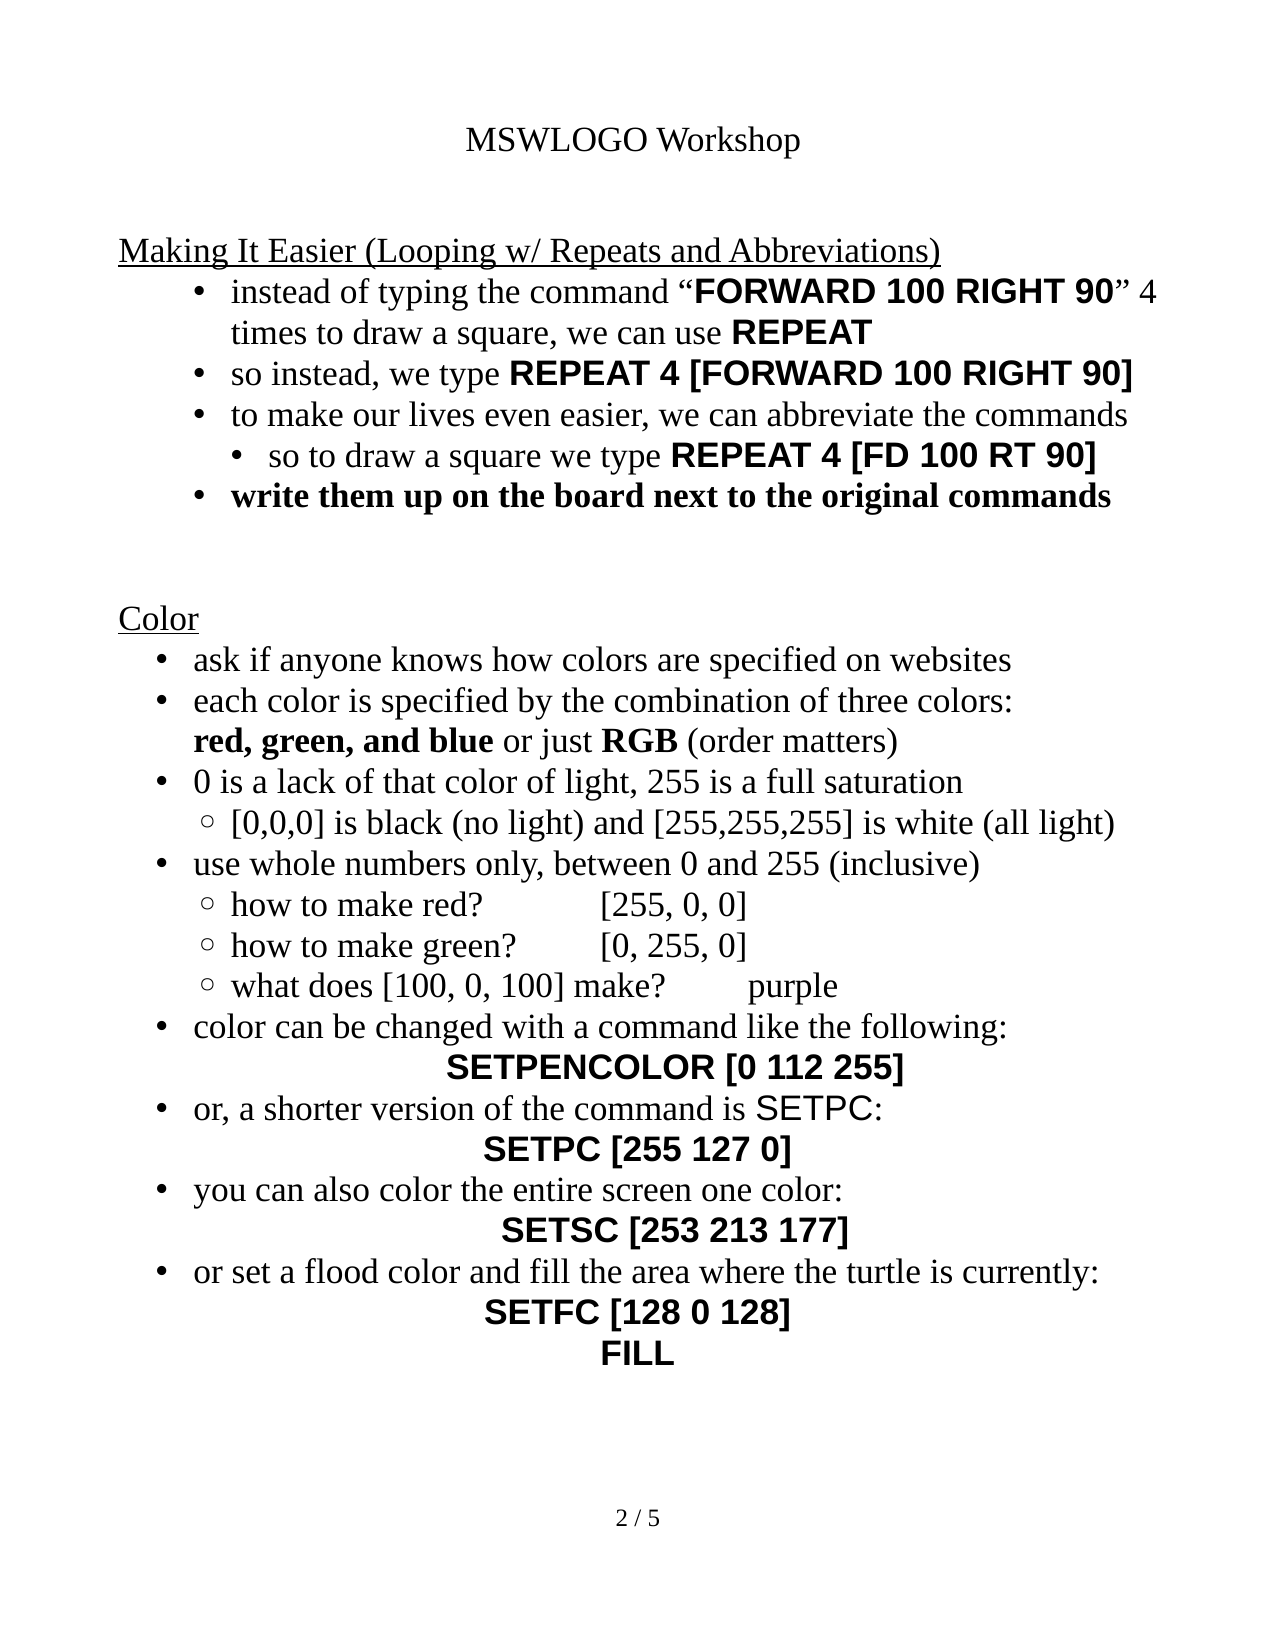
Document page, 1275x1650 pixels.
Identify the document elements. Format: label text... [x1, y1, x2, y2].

list instead of typing the command “FORWARD 100 RIGHT 90” 4 times to draw a square, we can use REPEAT [193, 270, 1157, 352]
list or set a flood color and fill the area where the turtle is currently: [156, 1250, 1157, 1291]
list write them up on the board next to the original commands [193, 475, 1157, 516]
list SETSC [253 213 177] [156, 1209, 1157, 1250]
list [0,0,0] is black (no light) and [255,255,255] is white (all light) [193, 801, 1157, 842]
text Making It Easier (Looping w/ Repeats and Abbreviations) [118, 229, 1157, 270]
list what does [100, 0, 100] make? purple [193, 965, 1157, 1006]
list or, a shorter version of the command is SETPC: [156, 1087, 1157, 1128]
list how to make red? [255, 0, 0] [193, 883, 1157, 924]
text Color [118, 597, 1157, 638]
list color can be changed with a command like the following: [156, 1006, 1157, 1046]
list use whole numbers only, between 0 and 255 (inclusive) [156, 842, 1157, 883]
list how to make green? [0, 255, 0] [193, 924, 1157, 965]
list so instead, we type REPEAT 4 [FORWARD 100 RIGHT 90] [193, 352, 1157, 393]
text SETFC [128 0 128] [118, 1291, 1157, 1332]
list each color is specified by the combination of three colors: red, green, and blue or just RGB (order matters) [156, 679, 1157, 761]
text SETPC [255 127 0] [118, 1128, 1157, 1169]
list ask if anyone knows how colors are specified on websites [156, 638, 1157, 679]
list SETPENCOLOR [0 112 255] [156, 1046, 1157, 1087]
list so to draw a square we type REPEAT 4 [FD 100 RT 90] [231, 434, 1157, 475]
list you can also color the entire screen one color: [156, 1169, 1157, 1209]
list to make our lives even easier, we can abbreviate the commands [193, 393, 1157, 434]
text FILL [118, 1332, 1157, 1373]
list 0 is a lack of that color of light, 255 is a full saturation [156, 761, 1157, 801]
